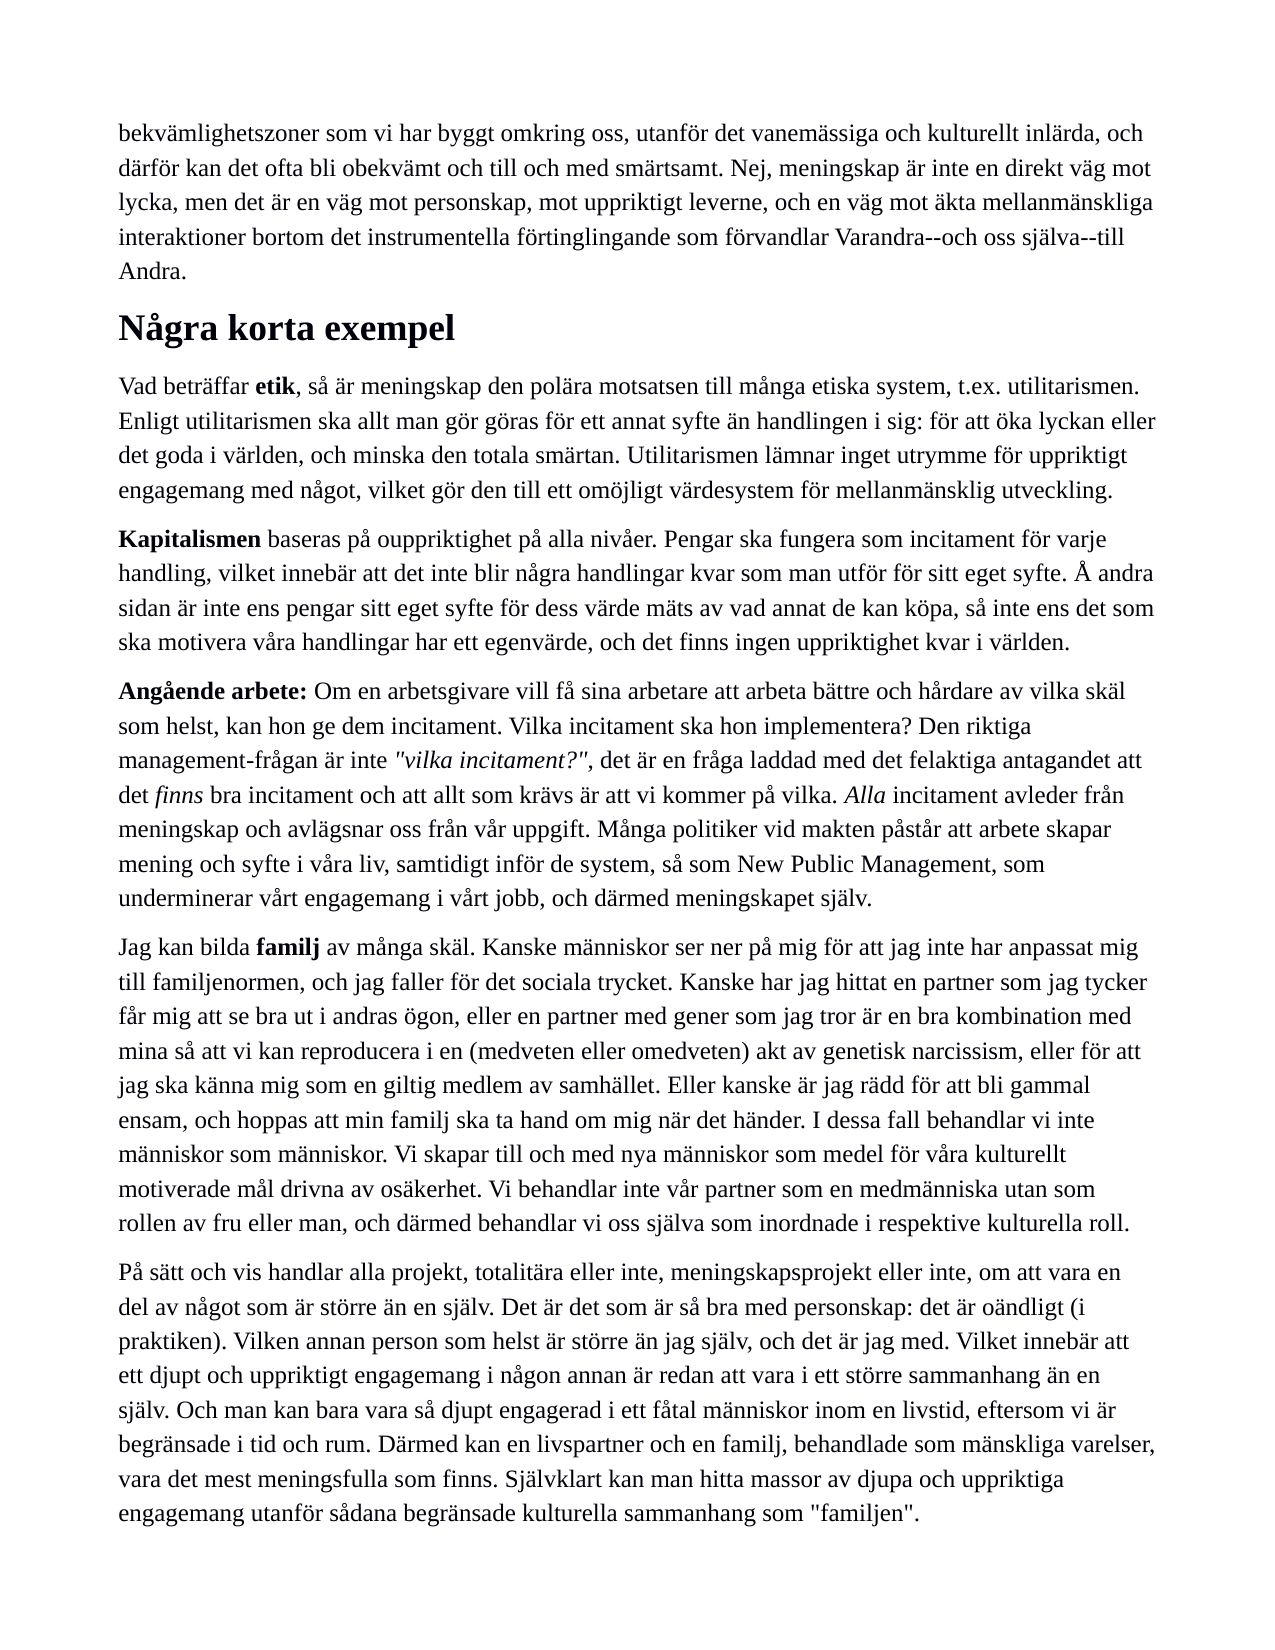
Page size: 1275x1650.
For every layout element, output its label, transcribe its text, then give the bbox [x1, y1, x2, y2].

text Några korta exempel [118, 305, 1157, 348]
text Angående arbete: Om en arbetsgivare vill få sina arbetare att arbeta bättre och hårdare av vilka skäl som helst, kan hon ge dem incitament. Vilka incitament ska hon implementera? Den riktiga management-frågan är inte "vilka incitament?", det är en fråga laddad med det felaktiga antagandet att det finns bra incitament och att allt som krävs är att vi kommer på vilka. Alla incitament avleder från meningskap och avlägsnar oss från vår uppgift. Många politiker vid makten påstår att arbete skapar mening och syfte i våra liv, samtidigt inför de system, så som New Public Management, som underminerar vårt engagemang i vårt jobb, och därmed meningskapet själv. [118, 676, 1157, 912]
text Kapitalismen baseras på ouppriktighet på alla nivåer. Pengar ska fungera som incitament för varje handling, vilket innebär att det inte blir några handlingar kvar som man utför för sitt eget syfte. Å andra sidan är inte ens pengar sitt eget syfte för dess värde mäts av vad annat de kan köpa, så inte ens det som ska motivera våra handlingar har ett egenvärde, och det finns ingen uppriktighet kvar i världen. [118, 524, 1157, 656]
text Jag kan bilda familj av många skäl. Kanske människor ser ner på mig för att jag inte har anpassat mig till familjenormen, och jag faller för det sociala trycket. Kanske har jag hittat en partner som jag tycker får mig att se bra ut i andras ögon, eller en partner med gener som jag tror är en bra kombination med mina så att vi kan reproducera i en (medveten eller omedveten) akt av genetisk narcissism, eller för att jag ska känna mig som en giltig medlem av samhället. Eller kanske är jag rädd för att bli gammal ensam, och hoppas att min familj ska ta hand om mig när det händer. I dessa fall behandlar vi inte människor som människor. Vi skapar till och med nya människor som medel för våra kulturellt motiverade mål drivna av osäkerhet. Vi behandlar inte vår partner som en medmänniska utan som rollen av fru eller man, och därmed behandlar vi oss själva som inordnade i respektive kulturella roll. [118, 932, 1157, 1237]
text Vad beträffar etik, så är meningskap den polära motsatsen till många etiska system, t.ex. utilitarismen. Enligt utilitarismen ska allt man gör göras för ett annat syfte än handlingen i sig: för att öka lyckan eller det goda i världen, och minska den totala smärtan. Utilitarismen lämnar inget utrymme för uppriktigt engagemang med något, vilket gör den till ett omöjligt värdesystem för mellanmänsklig utveckling. [118, 371, 1157, 503]
text På sätt och vis handlar alla projekt, totalitära eller inte, meningskapsprojekt eller inte, om att vara en del av något som är större än en själv. Det är det som är så bra med personskap: det är oändligt (i praktiken). Vilken annan person som helst är större än jag själv, och det är jag med. Vilket innebär att ett djupt och uppriktigt engagemang i någon annan är redan att vara i ett större sammanhang än en själv. Och man kan bara vara så djupt engagerad i ett fåtal människor inom en livstid, eftersom vi är begränsade i tid och rum. Därmed kan en livspartner och en familj, behandlade som mänskliga varelser, vara det mest meningsfulla som finns. Självklart kan man hitta massor av djupa och uppriktiga engagemang utanför sådana begränsade kulturella sammanhang som "familjen". [118, 1257, 1157, 1527]
text bekvämlighetszoner som vi har byggt omkring oss, utanför det vanemässiga och kulturellt inlärda, och därför kan det ofta bli obekvämt och till och med smärtsamt. Nej, meningskap är inte en direkt väg mot lycka, men det är en väg mot personskap, mot uppriktigt leverne, och en väg mot äkta mellanmänskliga interaktioner bortom det instrumentella förtinglingande som förvandlar Varandra--och oss själva--till Andra. [118, 118, 1157, 285]
